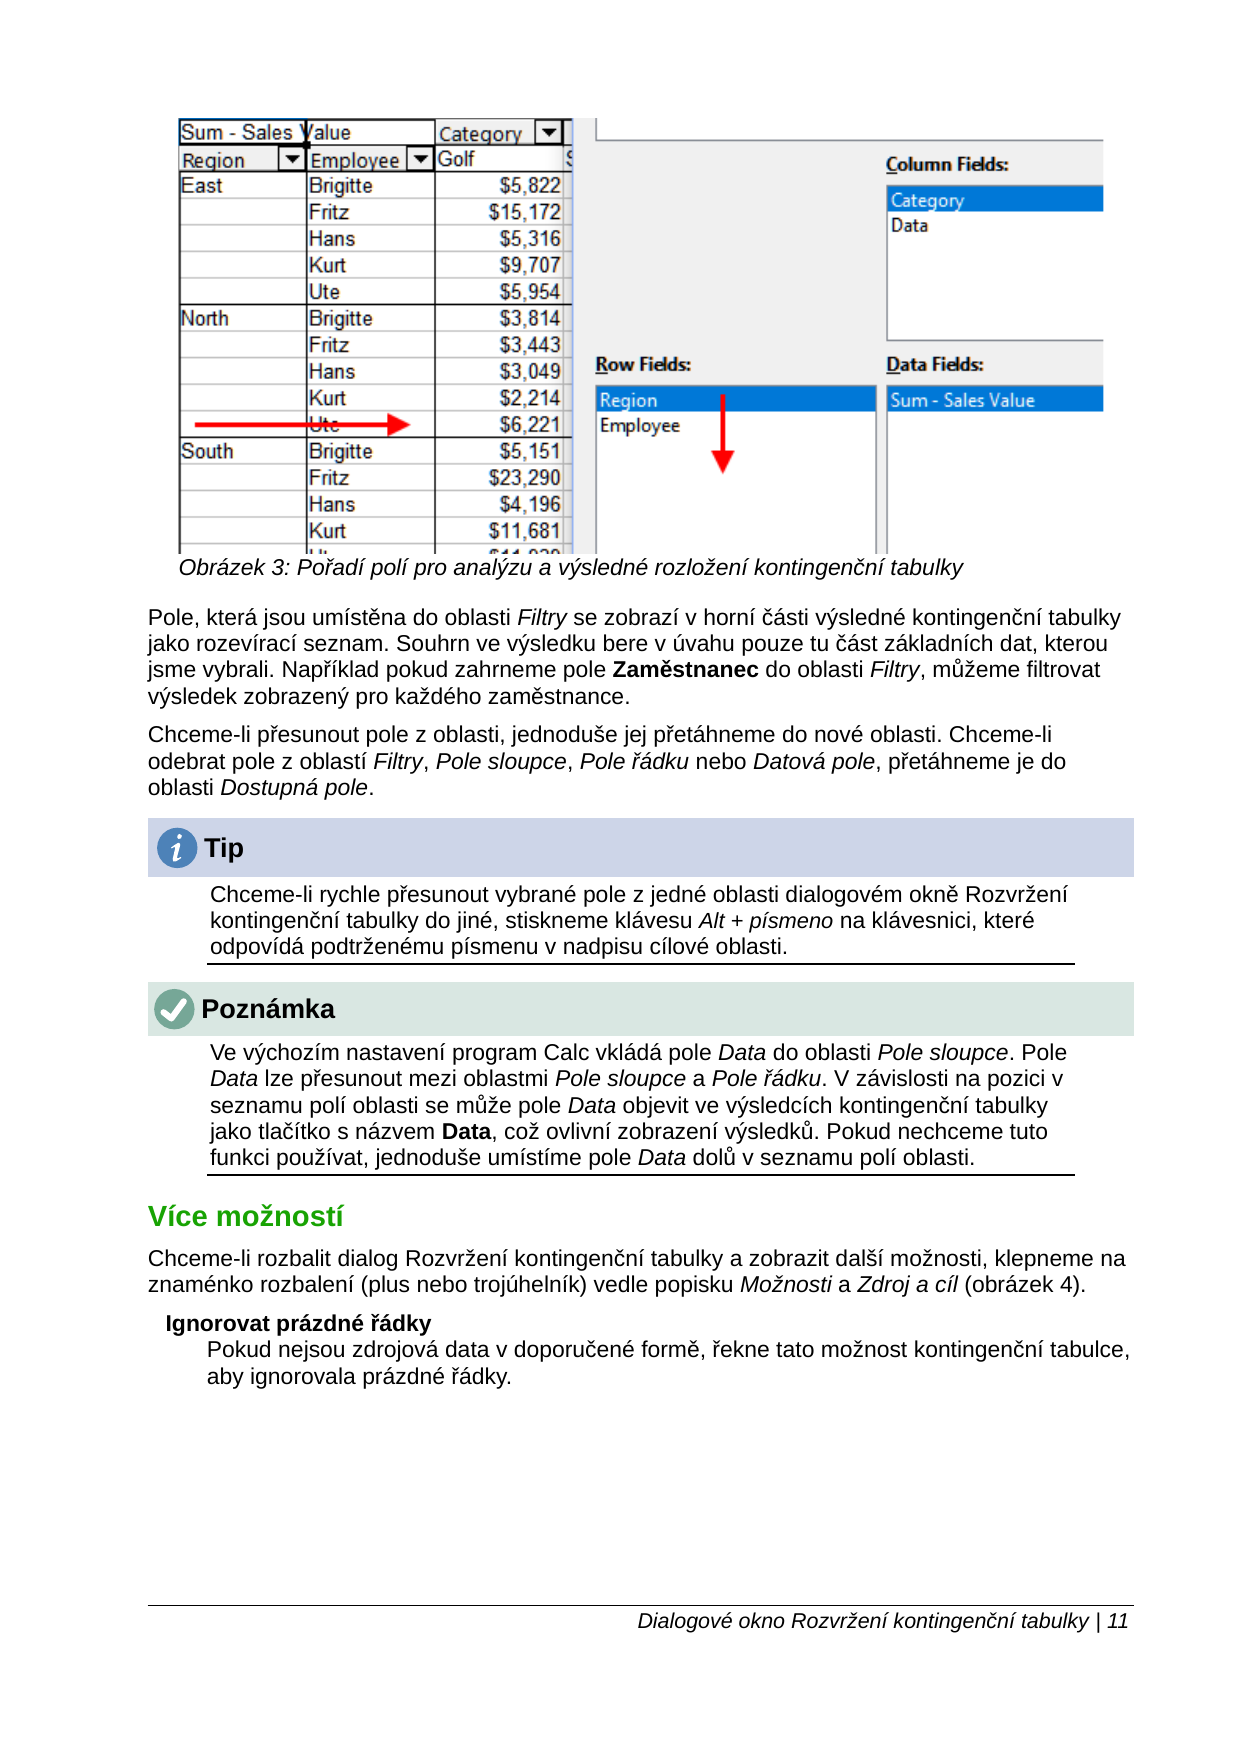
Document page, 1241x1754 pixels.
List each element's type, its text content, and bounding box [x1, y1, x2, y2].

text Chceme-li rozbalit dialog Rozvržení kontingenční tabulky a zobrazit další možnosti, klepneme na znaménko rozbalení (plus nebo trojúhelník) vedle popisku Možnosti a Zdroj a cíl (obrázek 4). [148, 1245, 1134, 1297]
text Pokud nejsou zdrojová data v doporučené formě, řekne tato možnost kontingenční tabulce, aby ignorovala prázdné řádky. [207, 1336, 1134, 1389]
subtitle Poznámka [148, 982, 1134, 1036]
text Obrázek 3: Pořadí polí pro analýzu a výsledné rozložení kontingenční tabulky [178, 554, 1103, 580]
text Chceme-li rychle přesunout vybrané pole z jedné oblasti dialogovém okně Rozvržení kontingenční tabulky do jiné, stiskneme klávesu Alt + písmeno na klávesnici, které odpovídá podtrženému písmenu v nadpisu cílové oblasti. [207, 877, 1075, 963]
subtitle Více možností [148, 1199, 1134, 1233]
picture [178, 118, 1104, 554]
text Ve výchozím nastavení program Calc vkládá pole Data do oblasti Pole sloupce. Pole Data lze přesunout mezi oblastmi Pole sloupce a Pole řádku. V závislosti na pozici v seznamu polí oblasti se může pole Data objevit ve výsledcích kontingenční tabulky jako tlačítko s názvem Data, což ovlivní zobrazení výsledků. Pokud nechceme tuto funkci používat, jednoduše umístíme pole Data dolů v seznamu polí oblasti. [207, 1036, 1075, 1174]
text Pole, která jsou umístěna do oblasti Filtry se zobrazí v horní části výsledné kontingenční tabulky jako rozevírací seznam. Souhrn ve výsledku bere v úvahu pouze tu část základních dat, kterou jsme vybrali. Například pokud zahrneme pole Zaměstnanec do oblasti Filtry, můžeme filtrovat výsledek zobrazený pro každého zaměstnance. [148, 603, 1134, 709]
text Ignorovat prázdné řádky [165, 1310, 1134, 1336]
text Chceme-li přesunout pole z oblasti, jednoduše jej přetáhneme do nové oblasti. Chceme-li odebrat pole z oblastí Filtry, Pole sloupce, Pole řádku nebo Datová pole, přetáhneme je do oblasti Dostupná pole. [148, 721, 1134, 801]
subtitle Tip [148, 818, 1134, 877]
